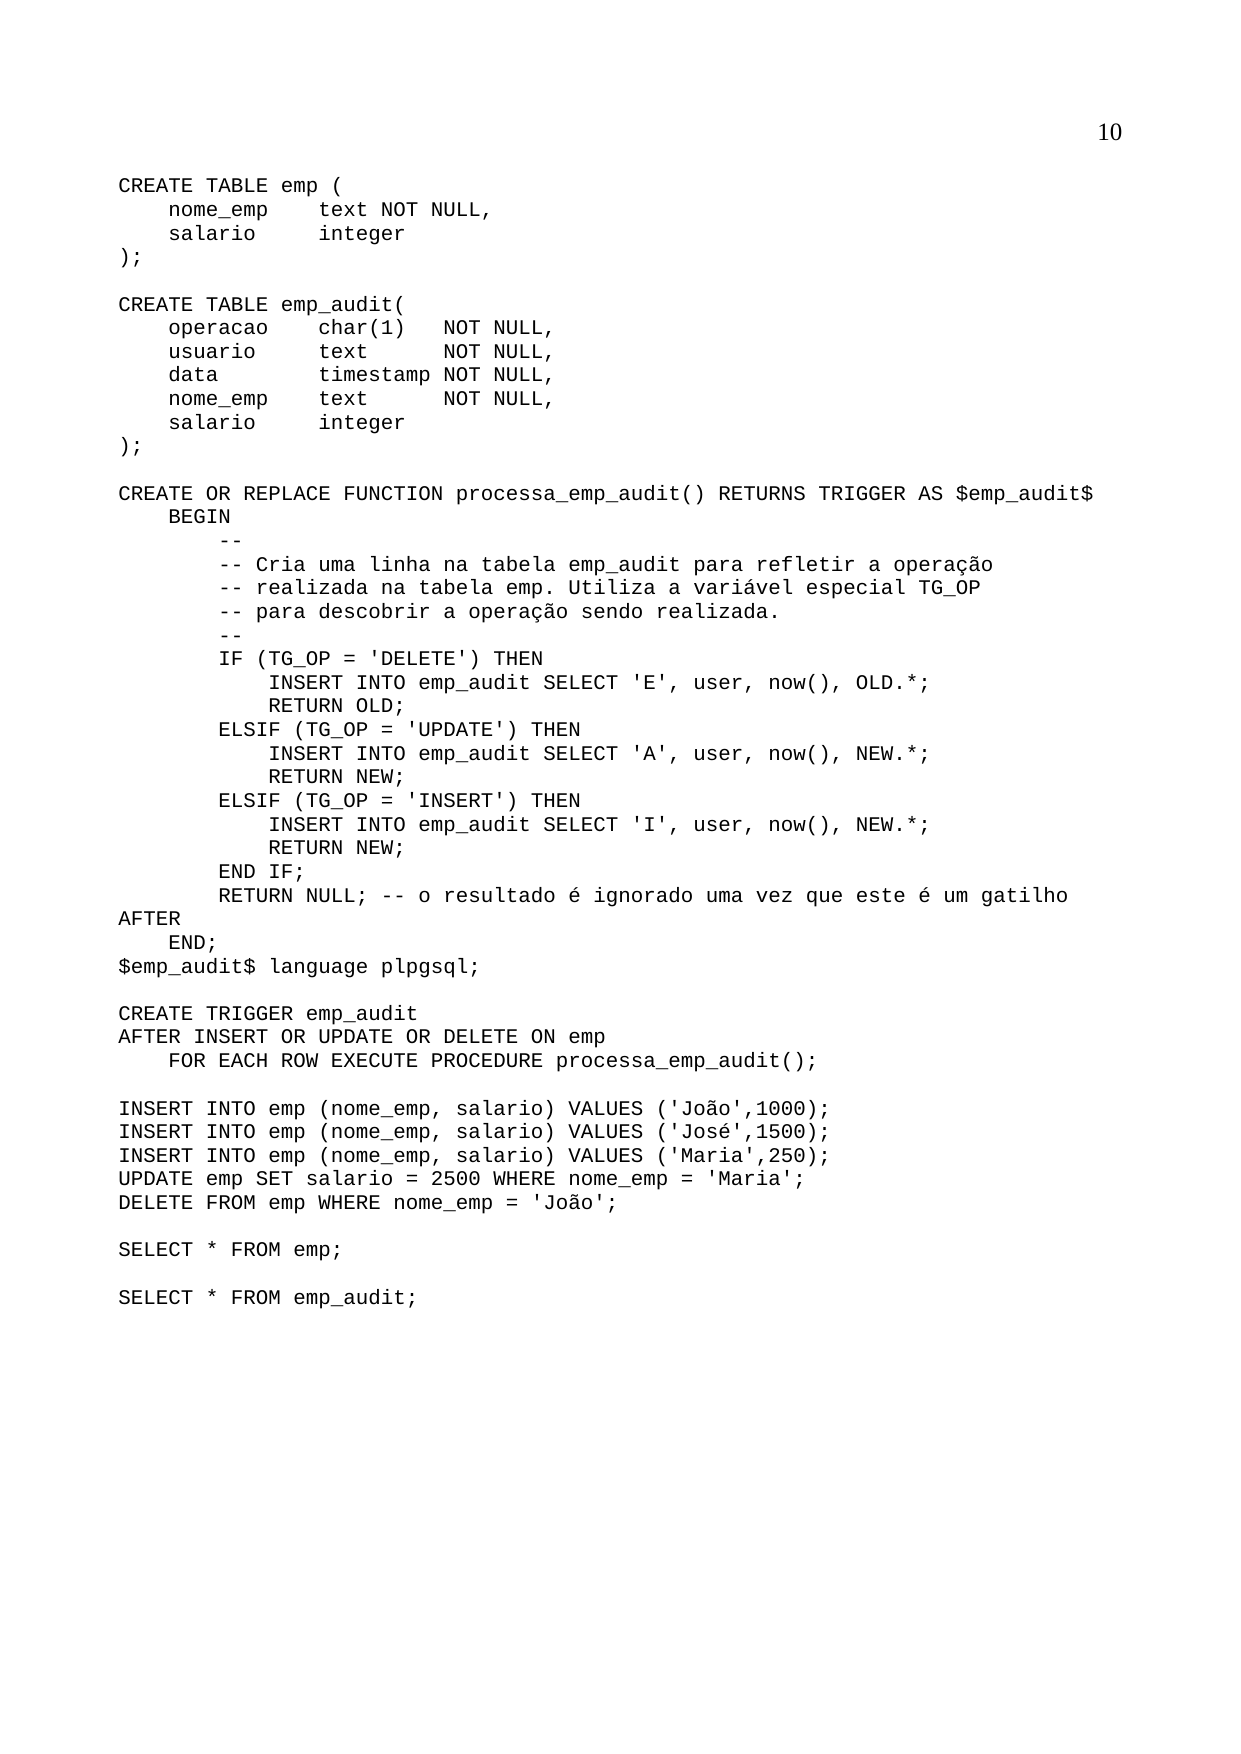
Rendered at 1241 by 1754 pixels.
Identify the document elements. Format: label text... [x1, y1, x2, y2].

text DELETE FROM emp WHERE nome_emp = 'João'; [118, 1192, 1122, 1216]
text SELECT * FROM emp_audit; [118, 1287, 1122, 1310]
text ELSIF (TG_OP = 'UPDATE') THEN [118, 719, 1122, 743]
text AFTER INSERT OR UPDATE OR DELETE ON emp [118, 1027, 1122, 1050]
text CREATE TABLE emp ( [118, 175, 1122, 199]
text END IF; [118, 861, 1122, 885]
text -- Cria uma linha na tabela emp_audit para refletir a operação [118, 554, 1122, 577]
text CREATE TABLE emp_audit( [118, 293, 1122, 317]
text INSERT INTO emp_audit SELECT 'E', user, now(), OLD.*; [118, 672, 1122, 696]
text nome_emp text NOT NULL, [118, 388, 1122, 412]
text ); [118, 435, 1122, 459]
text CREATE OR REPLACE FUNCTION processa_emp_audit() RETURNS TRIGGER AS $emp_audit$ [118, 483, 1122, 506]
text RETURN OLD; [118, 696, 1122, 719]
text BEGIN [118, 506, 1122, 530]
text -- [118, 530, 1122, 554]
text ELSIF (TG_OP = 'INSERT') THEN [118, 790, 1122, 814]
text data timestamp NOT NULL, [118, 364, 1122, 388]
text FOR EACH ROW EXECUTE PROCEDURE processa_emp_audit(); [118, 1050, 1122, 1074]
text ); [118, 246, 1122, 270]
text usuario text NOT NULL, [118, 341, 1122, 364]
text nome_emp text NOT NULL, [118, 199, 1122, 223]
text RETURN NULL; -- o resultado é ignorado uma vez que este é um gatilho AFTER [118, 885, 1122, 932]
text UPDATE emp SET salario = 2500 WHERE nome_emp = 'Maria'; [118, 1168, 1122, 1192]
text -- [118, 624, 1122, 648]
text CREATE TRIGGER emp_audit [118, 1003, 1122, 1027]
text INSERT INTO emp (nome_emp, salario) VALUES ('João',1000); [118, 1097, 1122, 1121]
text -- para descobrir a operação sendo realizada. [118, 601, 1122, 624]
text INSERT INTO emp (nome_emp, salario) VALUES ('Maria',250); [118, 1145, 1122, 1168]
text IF (TG_OP = 'DELETE') THEN [118, 648, 1122, 672]
text operacao char(1) NOT NULL, [118, 317, 1122, 341]
text INSERT INTO emp_audit SELECT 'I', user, now(), NEW.*; [118, 814, 1122, 837]
text salario integer [118, 223, 1122, 246]
text INSERT INTO emp (nome_emp, salario) VALUES ('José',1500); [118, 1121, 1122, 1145]
text salario integer [118, 412, 1122, 435]
text RETURN NEW; [118, 837, 1122, 861]
text SELECT * FROM emp; [118, 1239, 1122, 1263]
text END; [118, 932, 1122, 956]
text INSERT INTO emp_audit SELECT 'A', user, now(), NEW.*; [118, 743, 1122, 766]
text RETURN NEW; [118, 766, 1122, 790]
text -- realizada na tabela emp. Utiliza a variável especial TG_OP [118, 577, 1122, 601]
text $emp_audit$ language plpgsql; [118, 956, 1122, 979]
